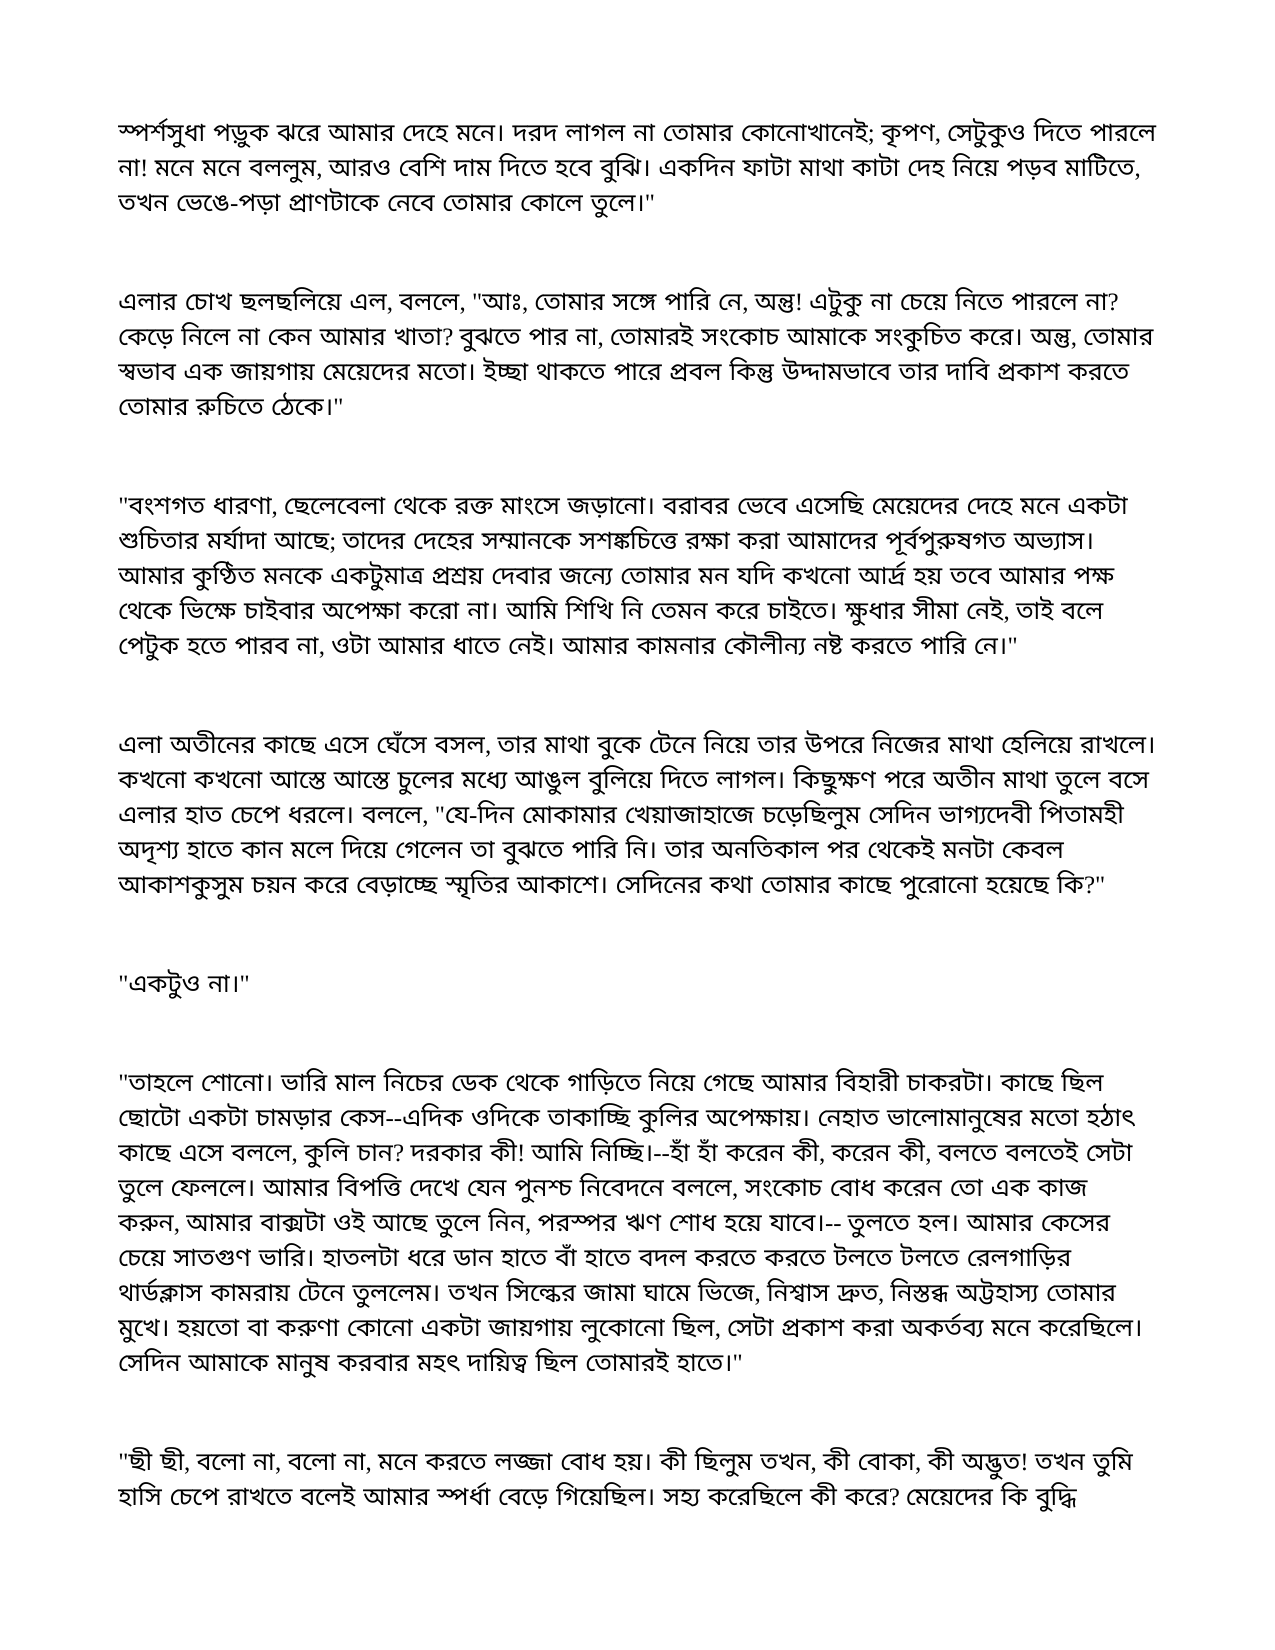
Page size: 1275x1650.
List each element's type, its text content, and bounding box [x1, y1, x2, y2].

text এলার চোখ ছলছলিয়ে এল, বললে, "আঃ, তোমার সঙ্গে পারি নে, অন্তু! এটুকু না চেয়ে নিতে পারলে না? কেড়ে নিলে না কেন আমার খাতা? বুঝতে পার না, তোমারই সংকোচ আমাকে সংকুচিত করে। অন্তু, তোমার স্বভাব এক জায়গায় মেয়েদের মতো। ইচ্ছা থাকতে পারে প্রবল কিন্তু উদ্দামভাবে তার দাবি প্রকাশ করতে তোমার রুচিতে ঠেকে।" [118, 287, 1157, 422]
text এলা অতীনের কাছে এসে ঘেঁসে বসল, তার মাথা বুকে টেনে নিয়ে তার উপরে নিজের মাথা হেলিয়ে রাখলে। কখনো কখনো আস্তে আস্তে চুলের মধ্যে আঙুল বুলিয়ে দিতে লাগল। কিছুক্ষণ পরে অতীন মাথা তুলে বসে এলার হাত চেপে ধরলে। বললে, "যে-দিন মোকামার খেয়াজাহাজে চড়েছিলুম সেদিন ভাগ্যদেবী পিতামহী অদৃশ্য হাতে কান মলে দিয়ে গেলেন তা বুঝতে পারি নি। তার অনতিকাল পর থেকেই মনটা কেবল আকাশকুসুম চয়ন করে বেড়াচ্ছে স্মৃতির আকাশে। সেদিনের কথা তোমার কাছে পুরোনো হয়েছে কি?" [118, 730, 1157, 899]
text "একটুও না।" [118, 969, 177, 998]
text "ছী ছী, বলো না, বলো না, মনে করতে লজ্জা বোধ হয়। কী ছিলুম তখন, কী বোকা, কী অদ্ভুত! তখন তুমি হাসি চেপে রাখতে বলেই আমার স্পর্ধা বেড়ে গিয়েছিল। সহ্য করেছিলে কী করে? মেয়েদের কি বুদ্ধি [118, 1447, 1157, 1512]
text স্পর্শসুধা পড়ুক ঝরে আমার দেহে মনে। দরদ লাগল না তোমার কোনোখানেই; কৃপণ, সেটুকুও দিতে পারলে না! মনে মনে বললুম, আরও বেশি দাম দিতে হবে বুঝি। একদিন ফাটা মাথা কাটা দেহ নিয়ে পড়ব মাটিতে, তখন ভেঙে-পড়া প্রাণটাকে নেবে তোমার কোলে তুলে।" [118, 118, 1157, 218]
text "একটুও না।" [169, 969, 1157, 998]
text "বংশগত ধারণা, ছেলেবেলা থেকে রক্ত মাংসে জড়ানো। বরাবর ভেবে এসেছি মেয়েদের দেহে মনে একটা শুচিতার মর্যাদা আছে; তাদের দেহের সম্মানকে সশঙ্কচিত্তে রক্ষা করা আমাদের পূর্বপুরুষগত অভ্যাস। আমার কুণ্ঠিত মনকে একটুমাত্র প্রশ্রয় দেবার জন্যে তোমার মন যদি কখনো আর্দ্র হয় তবে আমার পক্ষ থেকে ভিক্ষে চাইবার অপেক্ষা করো না। আমি শিখি নি তেমন করে চাইতে। ক্ষুধার সীমা নেই, তাই বলে পেটুক হতে পারব না, ওটা আমার ধাতে নেই। আমার কামনার কৌলীন্য নষ্ট করতে পারি নে।" [118, 491, 1157, 661]
text "তাহলে শোনো। ভারি মাল নিচের ডেক থেকে গাড়িতে নিয়ে গেছে আমার বিহারী চাকরটা। কাছে ছিল ছোটো একটা চামড়ার কেস--এদিক ওদিকে তাকাচ্ছি কুলির অপেক্ষায়। নেহাত ভালোমানুষের মতো হঠাৎ কাছে এসে বললে, কুলি চান? দরকার কী! আমি নিচ্ছি।--হাঁ হাঁ করেন কী, করেন কী, বলতে বলতেই সেটা তুলে ফেললে। আমার বিপত্তি দেখে যেন পুনশ্চ নিবেদনে বললে, সংকোচ বোধ করেন তো এক কাজ করুন, আমার বাক্সটা ওই আছে তুলে নিন, পরস্পর ঋণ শোধ হয়ে যাবে।-- তুলতে হল। আমার কেসের চেয়ে সাতগুণ ভারি। হাতলটা ধরে ডান হাতে বাঁ হাতে বদল করতে করতে টলতে টলতে রেলগাড়ির থার্ডক্লাস কামরায় টেনে তুললেম। তখন সিল্কের জামা ঘামে ভিজে, নিশ্বাস দ্রুত, নিস্তব্ধ অট্টহাস্য তোমার মুখে। হয়তো বা করুণা কোনো একটা জায়গায় লুকোনো ছিল, সেটা প্রকাশ করা অকর্তব্য মনে করেছিলে। সেদিন আমাকে মানুষ করবার মহৎ দায়িত্ব ছিল তোমারই হাতে।" [118, 1068, 1157, 1378]
